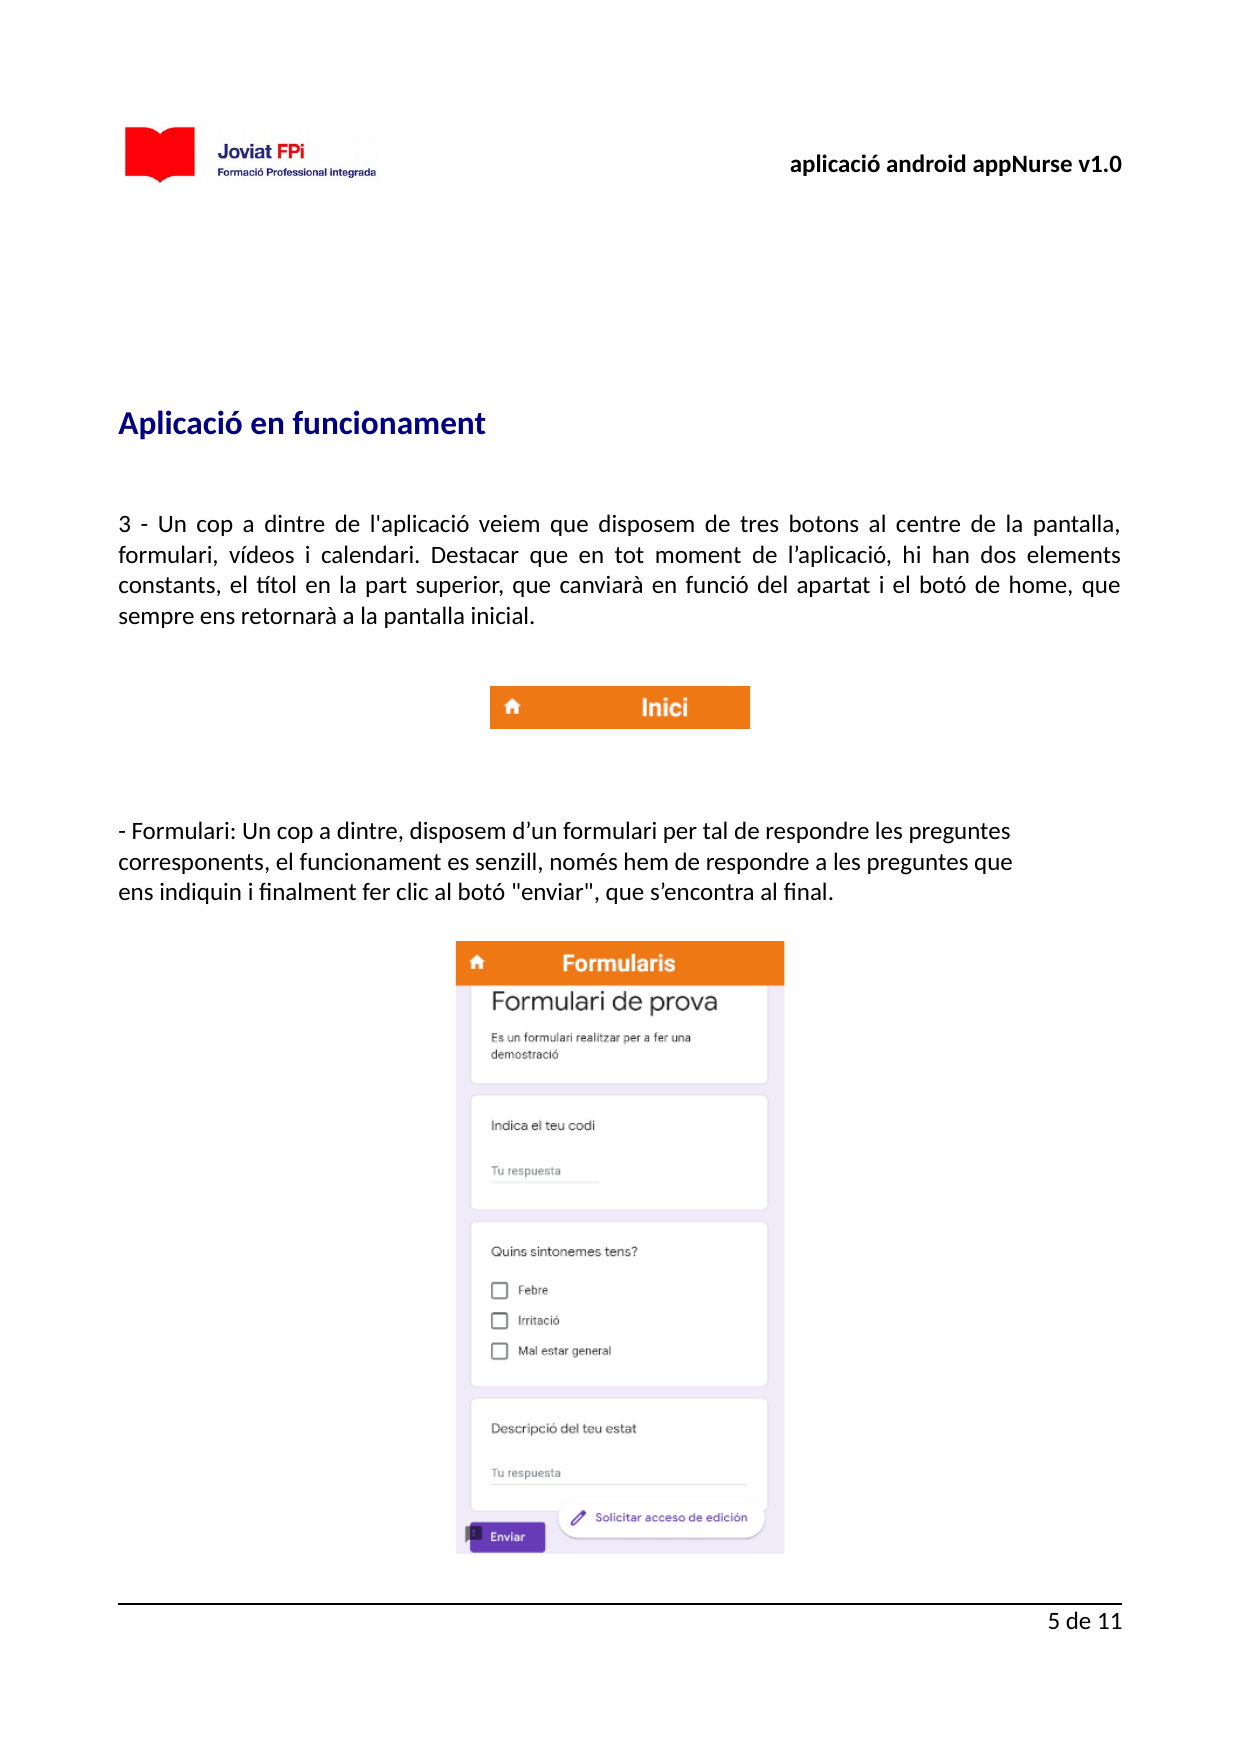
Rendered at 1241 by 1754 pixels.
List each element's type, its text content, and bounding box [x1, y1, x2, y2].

text 3 - Un cop a dintre de l'aplicació veiem que disposem de tres botons al centre de la pantalla, formulari, vídeos i calendari. Destacar que en tot moment de l’aplicació, hi han dos elements constants, el títol en la part superior, que canviarà en funció del apartat i el botó de home, que sempre ens retornarà a la pantalla inicial. [118, 508, 1122, 631]
picture [490, 686, 750, 729]
text - Formulari: Un cop a dintre, disposem d’un formulari per tal de respondre les preguntes corresponents, el funcionament es senzill, només hem de respondre a les preguntes que ens indiquin i finalment fer clic al botó "enviar", que s’encontra al final. [118, 815, 1122, 907]
picture [455, 941, 785, 1554]
text Aplicació en funcionament [118, 402, 1122, 443]
picture [123, 126, 379, 186]
